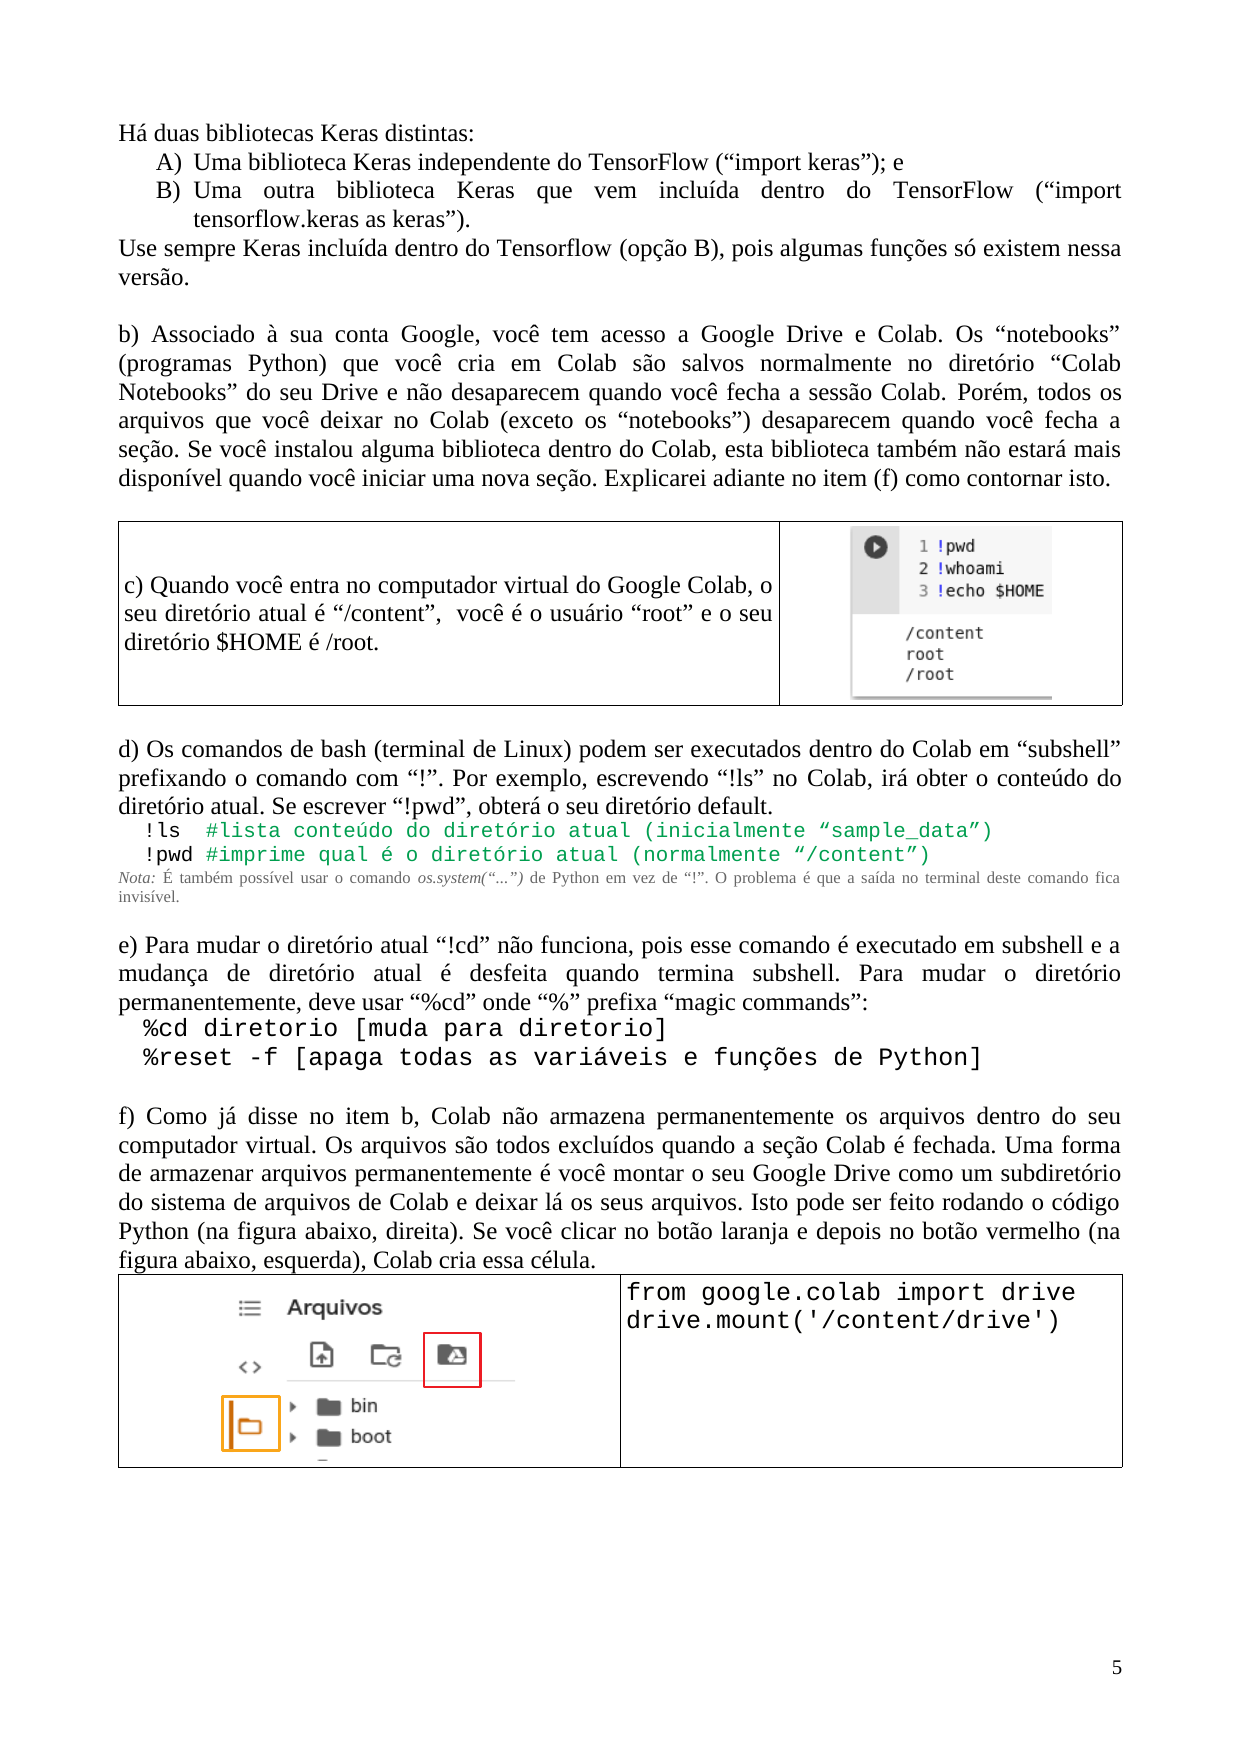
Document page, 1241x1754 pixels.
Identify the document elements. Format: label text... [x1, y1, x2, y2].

picture [849, 526, 1052, 700]
text %reset -f [apaga todas as variáveis e funções de Python] [118, 1044, 1122, 1073]
list Uma outra biblioteca Keras que vem incluída dentro do TensorFlow (“import tensorflow.keras as keras”). [156, 176, 1122, 233]
picture [224, 1398, 278, 1449]
text b) Associado à sua conta Google, você tem acesso a Google Drive e Colab. Os “notebooks” (programas Python) que você cria em Colab são salvos normalmente no diretório “Colab Notebooks” do seu Drive e não desaparecem quando você fecha a sessão Colab. Porém, todos os arquivos que você deixar no Colab (exceto os “notebooks”) desaparecem quando você fecha a seção. Se você instalou alguma biblioteca dentro do Colab, esta biblioteca também não estará mais disponível quando você iniciar uma nova seção. Explicarei adiante no item (f) como contornar isto. [118, 319, 1122, 492]
picture [222, 1279, 516, 1461]
table_header from google.colab import drive drive.mount('/content/drive') [621, 1275, 1122, 1467]
table_header c) Quando você entra no computador virtual do Google Colab, o seu diretório atual é “/content”, você é o usuário “root” e o seu diretório $HOME é /root. [119, 522, 779, 705]
table_header [119, 1275, 620, 1467]
text %cd diretorio [muda para diretorio] [118, 1016, 1122, 1044]
text Use sempre Keras incluída dentro do Tensorflow (opção B), pois algumas funções só existem nessa versão. [118, 233, 1122, 291]
text d) Os comandos de bash (terminal de Linux) podem ser executados dentro do Colab em “subshell” prefixando o comando com “!”. Por exemplo, escrevendo “!ls” no Colab, irá obter o conteúdo do diretório atual. Se escrever “!pwd”, obterá o seu diretório default. [118, 734, 1122, 820]
text f) Como já disse no item b, Colab não armazena permanentemente os arquivos dentro do seu computador virtual. Os arquivos são todos excluídos quando a seção Colab é fechada. Uma forma de armazenar arquivos permanentemente é você montar o seu Google Drive como um subdiretório do sistema de arquivos de Colab e deixar lá os seus arquivos. Isto pode ser feito rodando o código Python (na figura abaixo, direita). Se você clicar no botão laranja e depois no botão vermelho (na figura abaixo, esquerda), Colab cria essa célula. [118, 1101, 1122, 1273]
text Nota: É também possível usar o comando os.system(“...”) de Python em vez de “!”. O problema é que a saída no terminal deste comando fica invisível. [118, 867, 1122, 906]
text e) Para mudar o diretório atual “!cd” não funciona, pois esse comando é executado em subshell e a mudança de diretório atual é desfeita quando termina subshell. Para mudar o diretório permanentemente, deve usar “%cd” onde “%” prefixa “magic commands”: [118, 930, 1122, 1016]
list Uma biblioteca Keras independente do TensorFlow (“import keras”); e [156, 147, 1122, 176]
table_header [780, 522, 1122, 705]
text !pwd #imprime qual é o diretório atual (normalmente “/content”) [118, 844, 1122, 867]
text !ls #lista conteúdo do diretório atual (inicialmente “sample_data”) [118, 820, 1122, 844]
text Há duas bibliotecas Keras distintas: [118, 118, 1122, 147]
